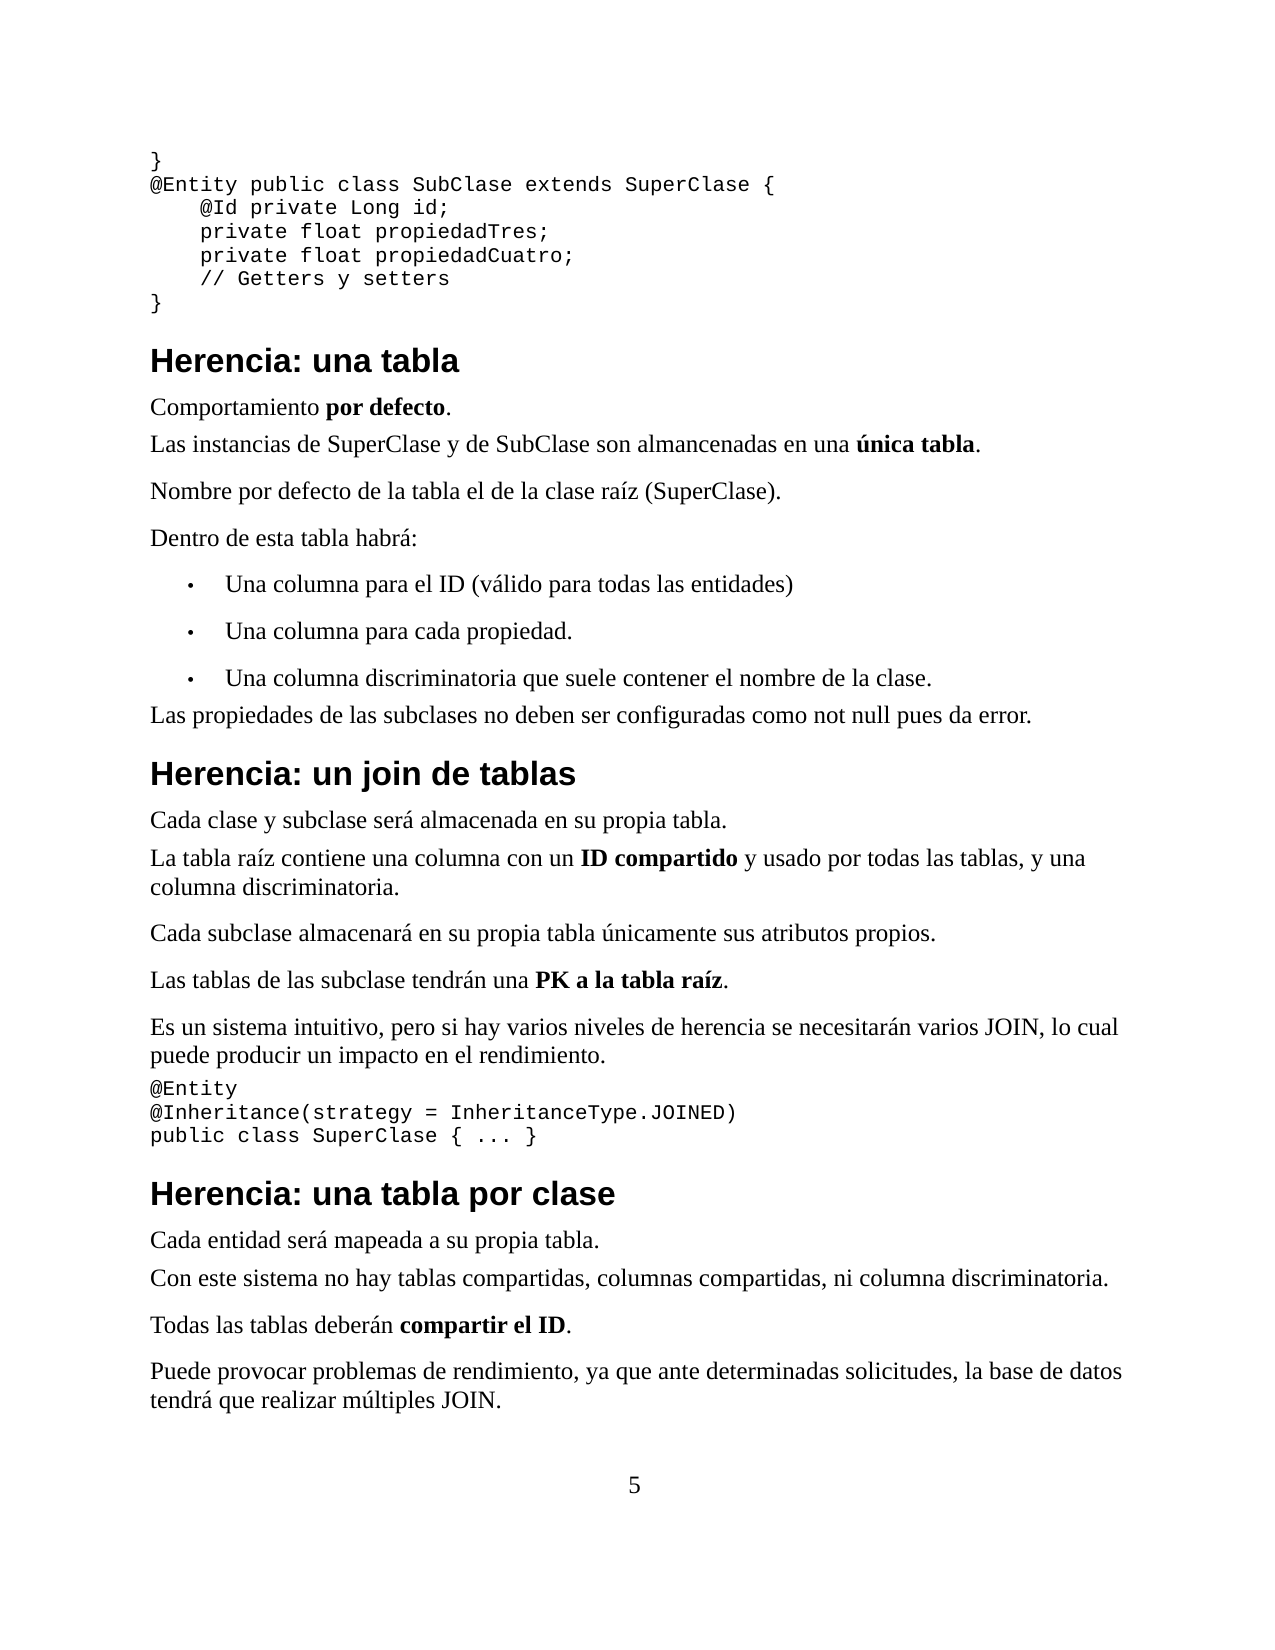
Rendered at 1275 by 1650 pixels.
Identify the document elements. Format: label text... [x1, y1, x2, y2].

text Las propiedades de las subclases no deben ser configuradas como not null pues da error. [150, 700, 1125, 729]
text Las tablas de las subclase tendrán una PK a la tabla raíz. [150, 965, 1125, 994]
text Nombre por defecto de la tabla el de la clase raíz (SuperClase). [150, 476, 1125, 505]
text Todas las tablas deberán compartir el ID. [150, 1310, 1125, 1338]
text @Entity public class SubClase extends SuperClase { [150, 174, 1125, 197]
list Una columna discriminatoria que suele contener el nombre de la clase. [187, 663, 1125, 691]
text // Getters y setters [150, 268, 1125, 292]
text Con este sistema no hay tablas compartidas, columnas compartidas, ni columna discriminatoria. [150, 1263, 1125, 1292]
text Comportamiento por defecto. [150, 392, 1125, 420]
text La tabla raíz contiene una columna con un ID compartido y usado por todas las tablas, y una columna discriminatoria. [150, 843, 1125, 901]
text Puede provocar problemas de rendimiento, ya que ante determinadas solicitudes, la base de datos tendrá que realizar múltiples JOIN. [150, 1356, 1125, 1414]
text @Inheritance(strategy = InheritanceType.JOINED) [150, 1102, 1125, 1126]
text Cada subclase almacenará en su propia tabla únicamente sus atributos propios. [150, 918, 1125, 947]
text Las instancias de SuperClase y de SubClase son almancenadas en una única tabla. [150, 429, 1125, 458]
text @Id private Long id; [150, 197, 1125, 221]
text Cada clase y subclase será almacenada en su propia tabla. [150, 805, 1125, 834]
text Dentro de esta tabla habrá: [150, 523, 1125, 551]
list Una columna para el ID (válido para todas las entidades) [187, 569, 1125, 598]
text private float propiedadCuatro; [150, 244, 1125, 268]
list Una columna para cada propiedad. [187, 616, 1125, 645]
text private float propiedadTres; [150, 221, 1125, 244]
subtitle Herencia: una tabla [150, 341, 1125, 379]
text } [150, 292, 1125, 316]
subtitle Herencia: una tabla por clase [150, 1174, 1125, 1213]
text } [150, 150, 1125, 174]
text Es un sistema intuitivo, pero si hay varios niveles de herencia se necesitarán varios JOIN, lo cual puede producir un impacto en el rendimiento. [150, 1012, 1125, 1069]
text Cada entidad será mapeada a su propia tabla. [150, 1225, 1125, 1254]
text public class SuperClase { ... } [150, 1126, 1125, 1149]
text @Entity [150, 1078, 1125, 1102]
subtitle Herencia: un join de tablas [150, 754, 1125, 793]
